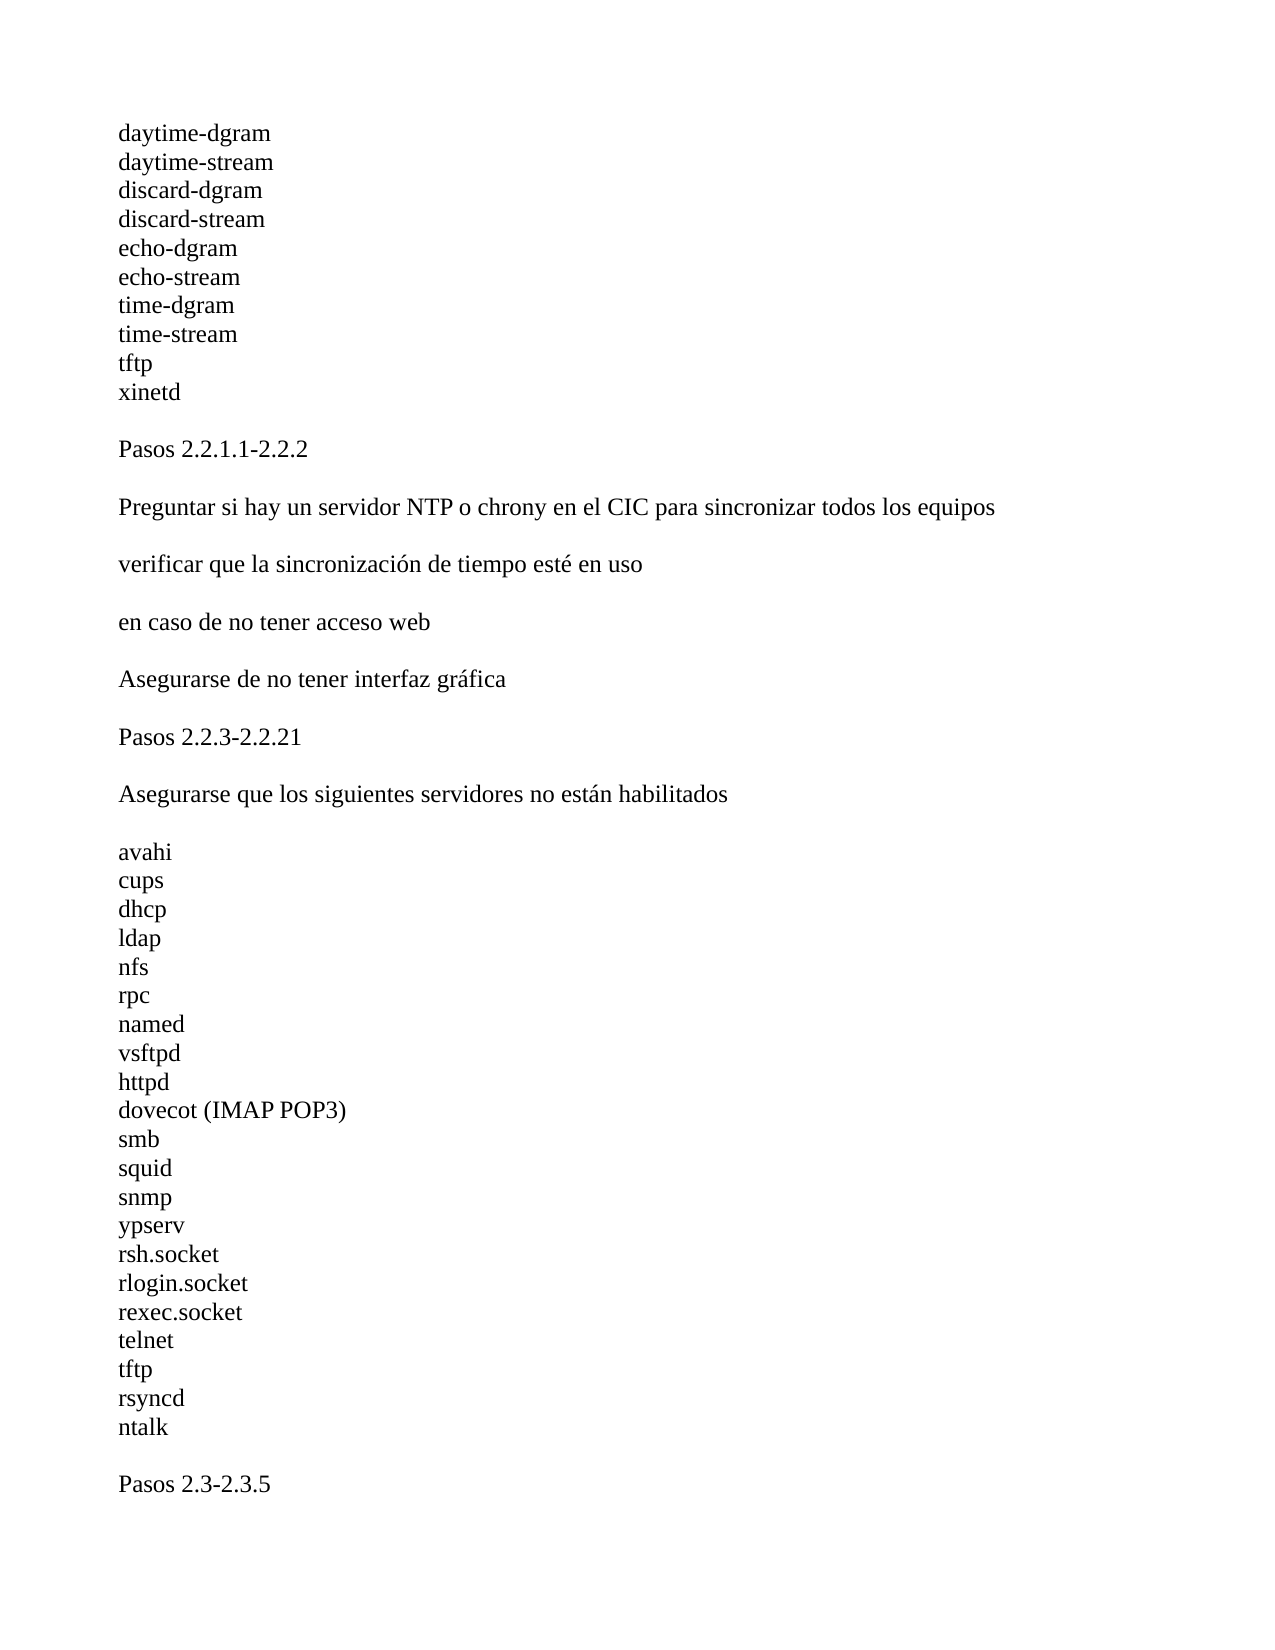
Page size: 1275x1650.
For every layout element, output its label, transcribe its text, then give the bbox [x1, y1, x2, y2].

text echo-stream [118, 262, 1157, 291]
text Pasos 2.2.3-2.2.21 [118, 722, 1157, 751]
text daytime-stream [118, 147, 1157, 176]
text smb [118, 1124, 1157, 1153]
text vsftpd [118, 1038, 1157, 1067]
text en caso de no tener acceso web [118, 607, 1157, 636]
text rlogin.socket [118, 1268, 1157, 1297]
text tftp [118, 348, 1157, 377]
text verificar que la sincronización de tiempo esté en uso [118, 549, 1157, 578]
text rsyncd [118, 1383, 1157, 1412]
text ldap [118, 923, 1157, 952]
text Asegurarse de no tener interfaz gráfica [118, 664, 1157, 693]
text Pasos 2.3-2.3.5 [118, 1469, 1157, 1498]
text tftp [118, 1354, 1157, 1383]
text daytime-dgram [118, 118, 1157, 147]
text discard-stream [118, 204, 1157, 233]
text Preguntar si hay un servidor NTP o chrony en el CIC para sincronizar todos los equipos [118, 492, 1157, 521]
text telnet [118, 1326, 1157, 1354]
text rexec.socket [118, 1297, 1157, 1326]
text snmp [118, 1182, 1157, 1211]
text dovecot (IMAP POP3) [118, 1096, 1157, 1124]
text named [118, 1009, 1157, 1038]
text squid [118, 1153, 1157, 1182]
text time-stream [118, 319, 1157, 348]
text Asegurarse que los siguientes servidores no están habilitados [118, 779, 1157, 808]
text ntalk [118, 1412, 1157, 1441]
text ypserv [118, 1211, 1157, 1239]
text cups [118, 866, 1157, 894]
text discard-dgram [118, 176, 1157, 204]
text rpc [118, 981, 1157, 1009]
text dhcp [118, 894, 1157, 923]
text avahi [118, 837, 1157, 866]
text httpd [118, 1067, 1157, 1096]
text Pasos 2.2.1.1-2.2.2 [118, 434, 1157, 463]
text echo-dgram [118, 233, 1157, 262]
text rsh.socket [118, 1239, 1157, 1268]
text nfs [118, 952, 1157, 981]
text xinetd [118, 377, 1157, 406]
text time-dgram [118, 291, 1157, 319]
